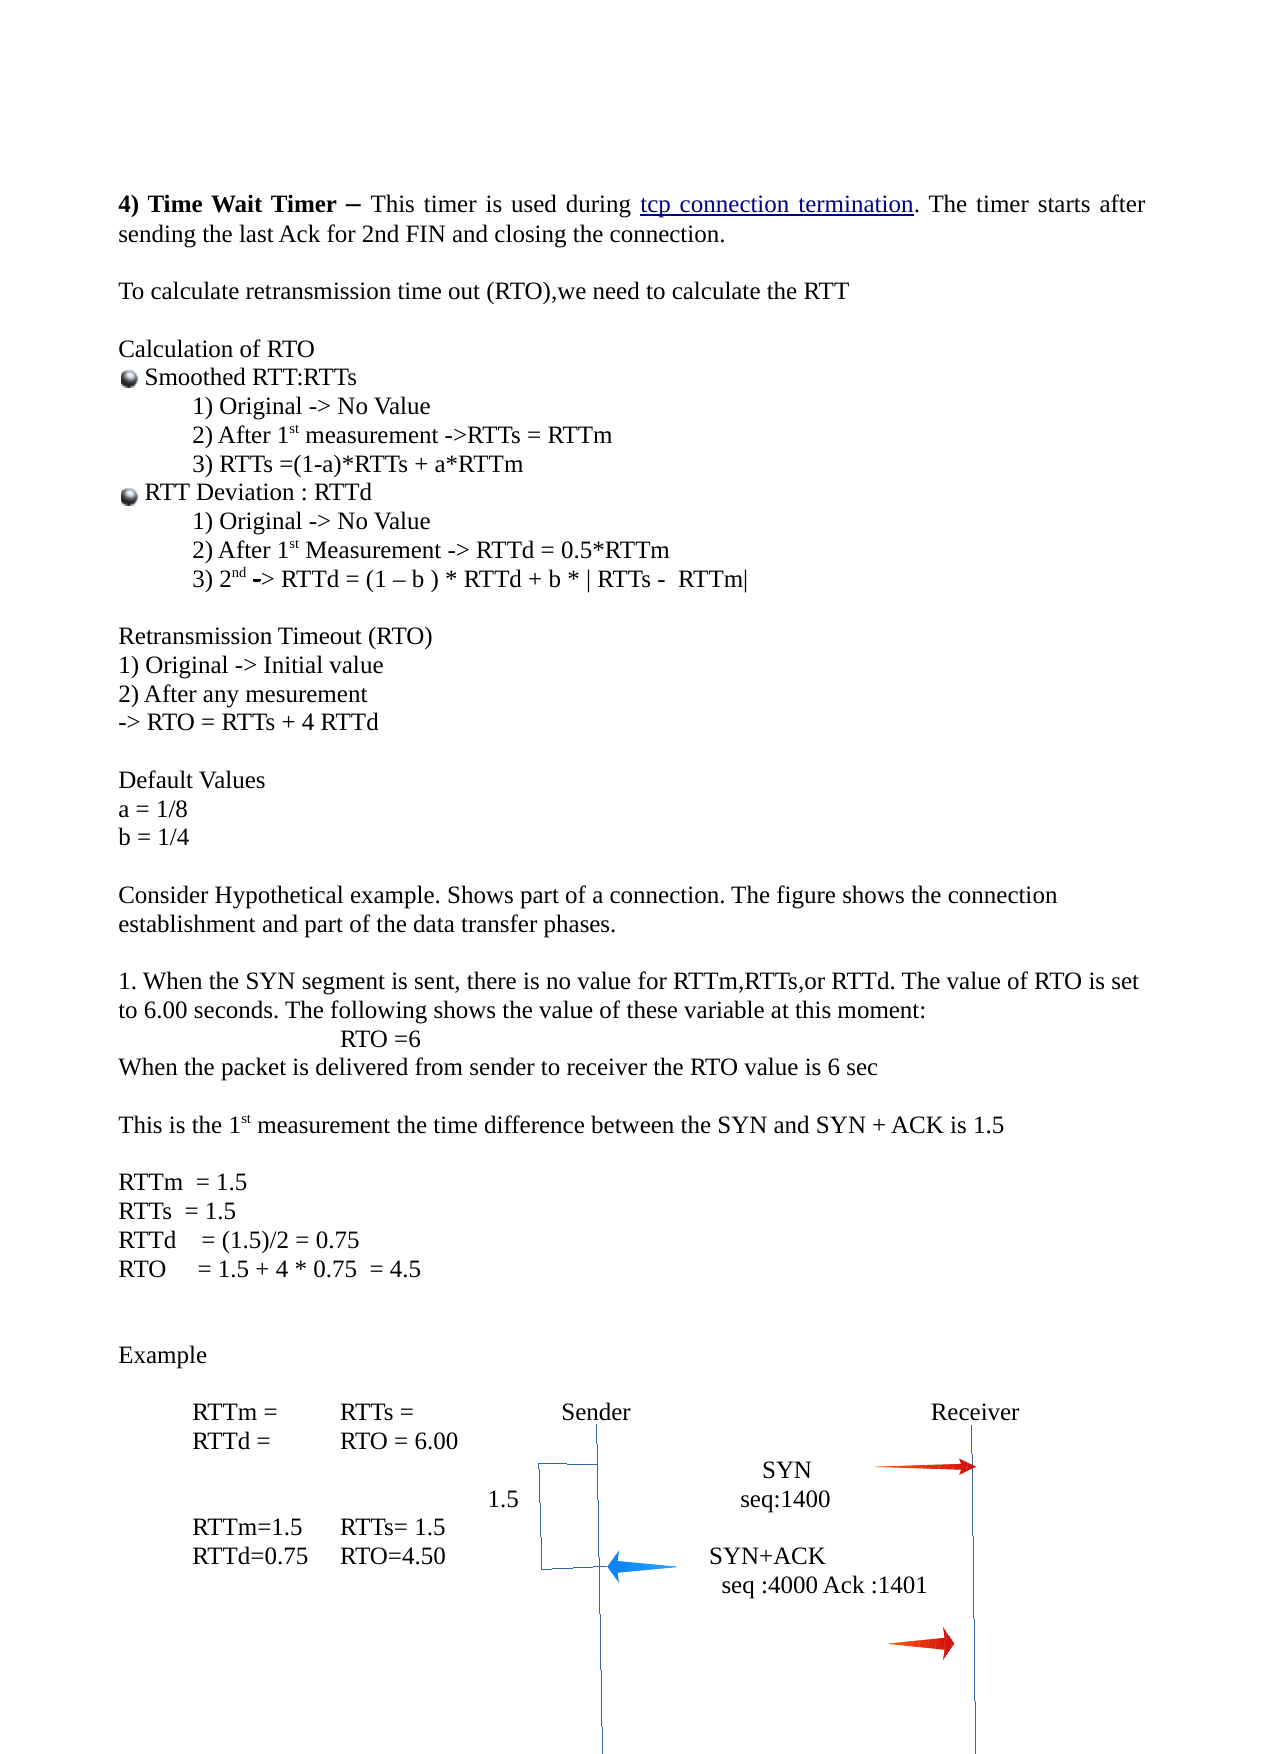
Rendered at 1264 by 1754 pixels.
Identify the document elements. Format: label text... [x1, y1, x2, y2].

text [118, 1570, 599, 1599]
text RTO = 1.5 + 4 * 0.75 = 4.5 [118, 1254, 1146, 1282]
text RTO =6 [118, 1024, 1146, 1052]
picture [121, 370, 139, 388]
text RTTm = RTTs = Sender Receiver [118, 1397, 1146, 1426]
text SYN 1.5 seq:1400 [118, 1455, 972, 1512]
text 1. When the SYN segment is sent, there is no value for RTTm,RTTs,or RTTd. The value of RTO is set to 6.00 seconds. The following shows the value of these variable at this moment: [118, 966, 1146, 1024]
text To calculate retransmission time out (RTO),we need to calculate the RTT [118, 276, 1146, 305]
text [974, 1570, 1146, 1599]
text 2) After 1st measurement ->RTTs = RTTm [118, 420, 1146, 449]
text 2) After 1st Measurement -> RTTd = 0.5*RTTm [118, 535, 1146, 564]
text RTTs = 1.5 [118, 1196, 1146, 1225]
text RTT Deviation : RTTd [118, 477, 1146, 506]
text 4) Time Wait Timer – This timer is used during tcp connection termination. The timer starts after sending the last Ack for 2nd FIN and closing the connection. [118, 185, 1146, 247]
text Consider Hypothetical example. Shows part of a connection. The figure shows the connection establishment and part of the data transfer phases. [118, 880, 1146, 937]
text RTTd=0.75 RTO=4.50 [118, 1541, 541, 1570]
text seq :4000 Ack :1401 [600, 1570, 973, 1599]
text Smoothed RTT:RTTs [118, 362, 1146, 391]
text RTTm=1.5 RTTs= 1.5 [118, 1512, 598, 1541]
text -> RTO = RTTs + 4 RTTd [118, 707, 1146, 736]
text 1) Original -> No Value [118, 506, 1146, 535]
text 1) Original -> Initial value [118, 650, 1146, 679]
text 3) 2nd -> RTTd = (1 – b ) * RTTd + b * | RTTs - RTTm| [118, 564, 1146, 592]
text [973, 1455, 1146, 1512]
text 2) After any mesurement [118, 679, 1146, 707]
text 3) RTTs =(1-a)*RTTs + a*RTTm [118, 449, 1146, 477]
text [974, 1541, 1146, 1570]
picture [121, 488, 139, 506]
text 1) Original -> No Value [118, 391, 1146, 420]
text Default Values [118, 765, 1146, 794]
text RTTm = 1.5 [118, 1167, 1146, 1196]
text RTTd = RTO = 6.00 [118, 1426, 1146, 1455]
text a = 1/8 [118, 794, 1146, 822]
text When the packet is delivered from sender to receiver the RTO value is 6 sec [118, 1052, 1146, 1081]
text SYN+ACK [542, 1541, 973, 1570]
text b = 1/4 [118, 822, 1146, 851]
text Retransmission Timeout (RTO) [118, 621, 1146, 650]
text Calculation of RTO [118, 334, 1146, 362]
text RTTd = (1.5)/2 = 0.75 [118, 1225, 1146, 1254]
text Example [118, 1340, 1146, 1369]
text [599, 1512, 1146, 1541]
text This is the 1st measurement the time difference between the SYN and SYN + ACK is 1.5 [118, 1110, 1146, 1139]
